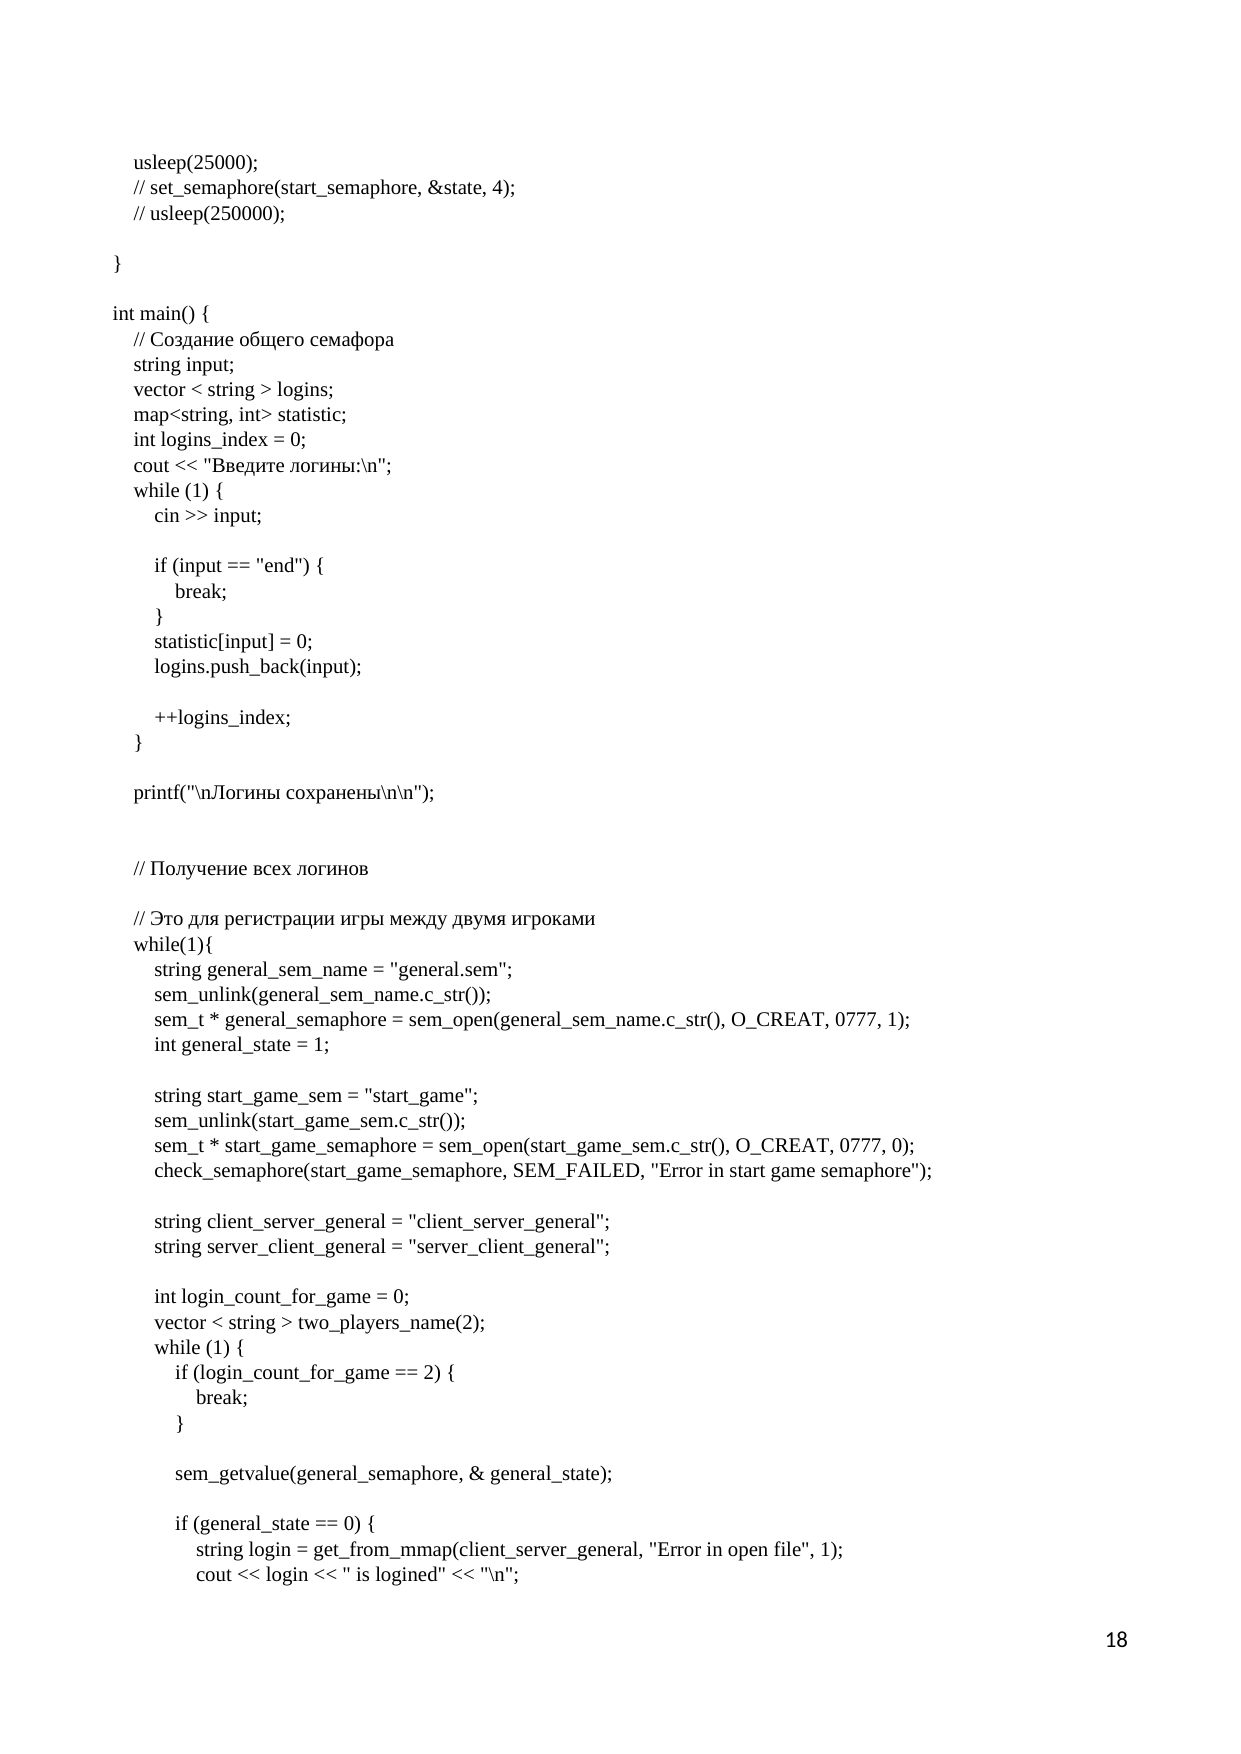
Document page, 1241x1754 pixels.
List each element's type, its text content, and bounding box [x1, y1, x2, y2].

text check_semaphore(start_game_semaphore, SEM_FAILED, "Error in start game semaphore"); [112, 1158, 1128, 1182]
text map<string, int> statistic; [112, 402, 1128, 426]
text string server_client_general = "server_client_general"; [112, 1234, 1128, 1258]
text // set_semaphore(start_semaphore, &state, 4); [112, 175, 1128, 199]
text statistic[input] = 0; [112, 629, 1128, 653]
text string start_game_sem = "start_game"; [112, 1083, 1128, 1107]
text vector < string > two_players_name(2); [112, 1309, 1128, 1334]
text sem_unlink(general_sem_name.c_str()); [112, 982, 1128, 1006]
text if (input == "end") { [112, 553, 1128, 577]
text sem_unlink(start_game_sem.c_str()); [112, 1108, 1128, 1132]
text } [112, 604, 1128, 628]
text break; [112, 1385, 1128, 1409]
text logins.push_back(input); [112, 654, 1128, 678]
text string login = get_from_mmap(client_server_general, "Error in open file", 1); [112, 1536, 1128, 1561]
text usleep(25000); [112, 150, 1128, 174]
text } [112, 1410, 1128, 1434]
text } [112, 730, 1128, 754]
text ++logins_index; [112, 704, 1128, 729]
text cin >> input; [112, 503, 1128, 527]
text while (1) { [112, 1335, 1128, 1359]
text while (1) { [112, 478, 1128, 502]
text cout << "Введите логины:\n"; [112, 452, 1128, 477]
text break; [112, 578, 1128, 603]
text // usleep(250000); [112, 200, 1128, 224]
text int login_count_for_game = 0; [112, 1284, 1128, 1308]
text if (login_count_for_game == 2) { [112, 1360, 1128, 1384]
text int logins_index = 0; [112, 427, 1128, 451]
text sem_t * start_game_semaphore = sem_open(start_game_sem.c_str(), O_CREAT, 0777, 0); [112, 1133, 1128, 1157]
text int general_state = 1; [112, 1032, 1128, 1056]
text // Это для регистрации игры между двумя игроками [112, 906, 1128, 930]
text string general_sem_name = "general.sem"; [112, 957, 1128, 981]
text sem_getvalue(general_semaphore, & general_state); [112, 1461, 1128, 1485]
text // Получение всех логинов [112, 856, 1128, 880]
text string client_server_general = "client_server_general"; [112, 1209, 1128, 1233]
text } [112, 251, 1128, 275]
text cout << login << " is logined" << "\n"; [112, 1562, 1128, 1586]
text int main() { [112, 301, 1128, 325]
text // Создание общего семафора [112, 326, 1128, 351]
text if (general_state == 0) { [112, 1511, 1128, 1535]
text vector < string > logins; [112, 377, 1128, 401]
text sem_t * general_semaphore = sem_open(general_sem_name.c_str(), O_CREAT, 0777, 1); [112, 1007, 1128, 1031]
text string input; [112, 352, 1128, 376]
text printf("\nЛогины сохранены\n\n"); [112, 780, 1128, 804]
text while(1){ [112, 931, 1128, 956]
